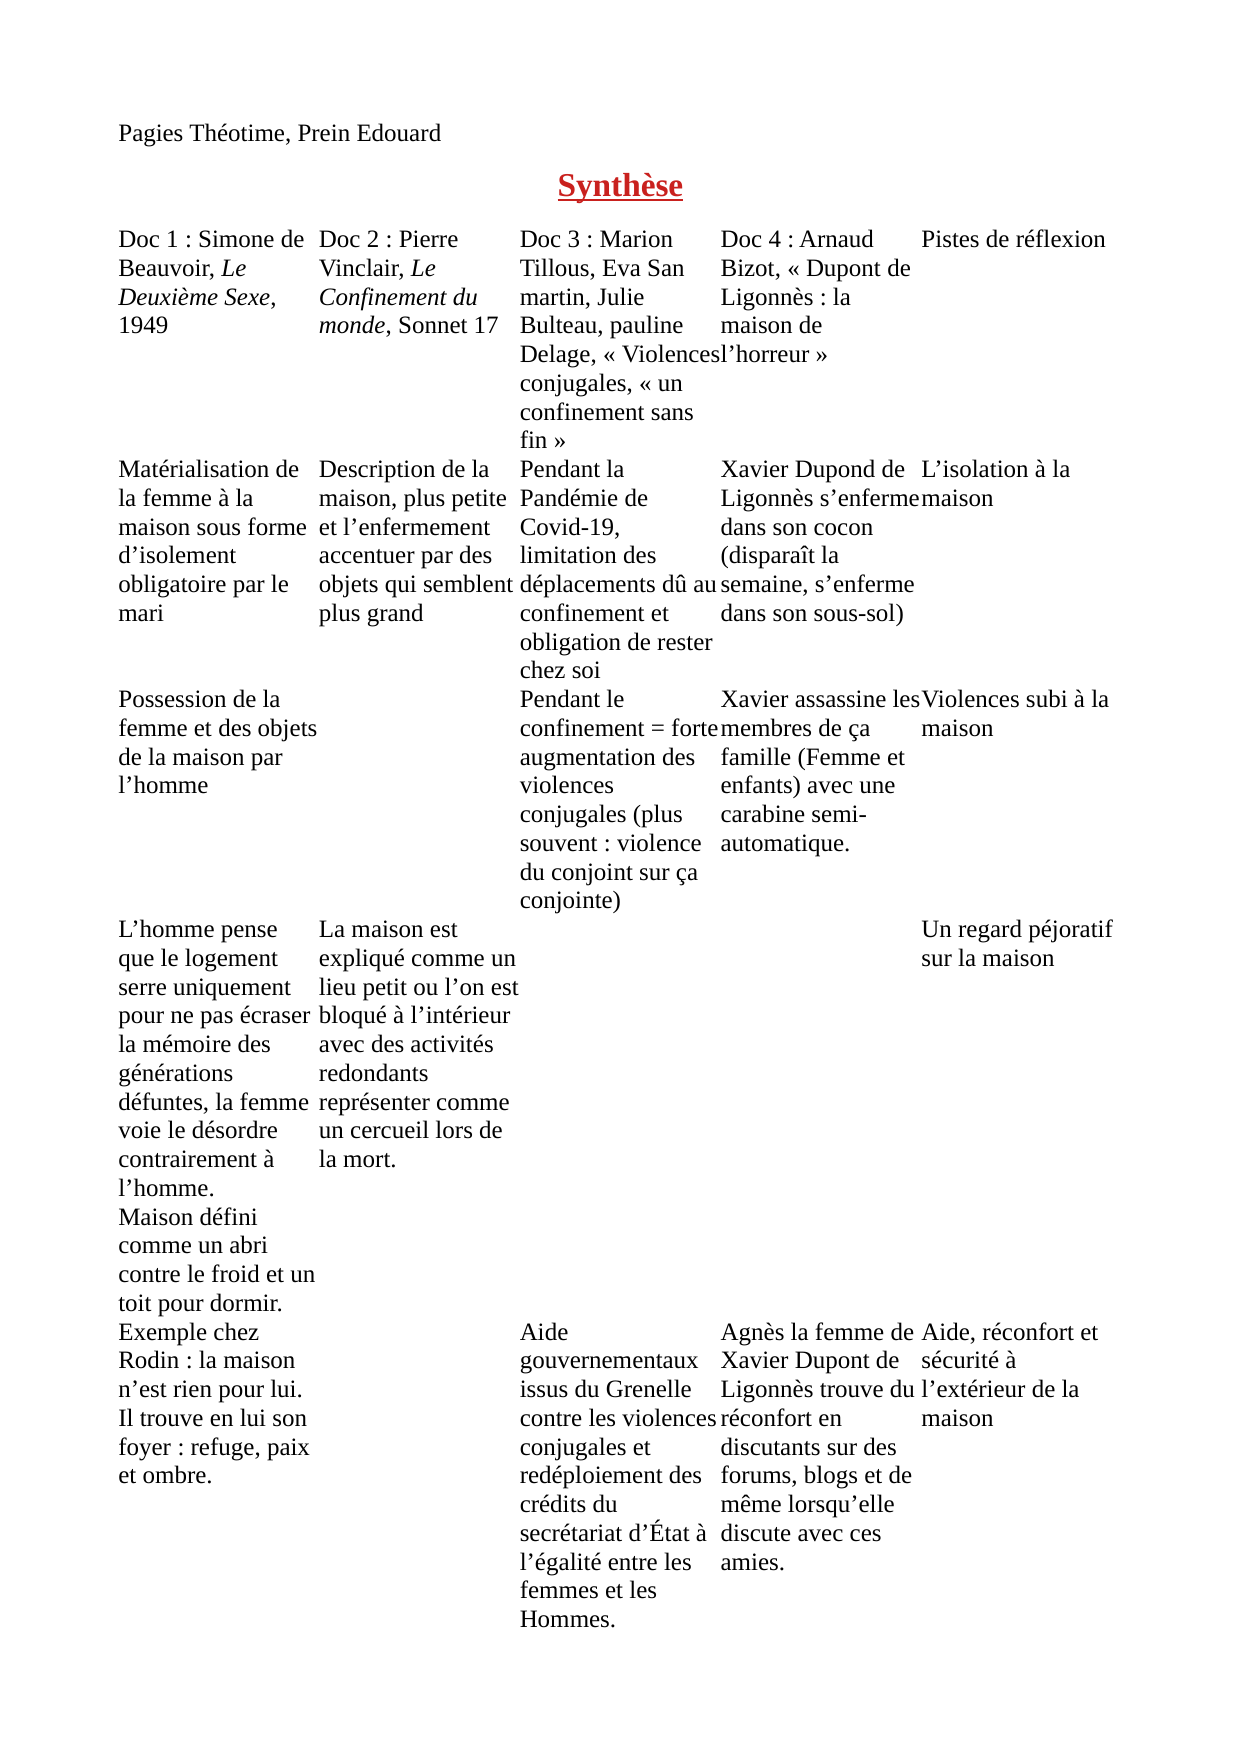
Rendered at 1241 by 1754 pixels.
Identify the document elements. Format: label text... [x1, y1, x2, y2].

table_cell Exemple chez Rodin : la maison n’est rien pour lui. Il trouve en lui son foyer : refuge, paix et ombre. [118, 1317, 319, 1633]
table_cell Pendant le confinement = forte augmentation des violences conjugales (plus souvent : violence du conjoint sur ça conjointe) [520, 684, 720, 914]
table_cell Matérialisation de la femme à la maison sous forme d’isolement obligatoire par le mari [118, 454, 319, 684]
table_cell [520, 914, 720, 1317]
table_cell Aide, réconfort et sécurité à l’extérieur de la maison [921, 1317, 1122, 1633]
table_cell [319, 1317, 519, 1633]
table_header Doc 4 : Arnaud Bizot, « Dupont de Ligonnès : la maison de l’horreur » [720, 224, 921, 454]
table_cell Description de la maison, plus petite et l’enfermement accentuer par des objets qui semblent plus grand [319, 454, 519, 684]
table_header Doc 2 : Pierre Vinclair, Le Confinement du monde, Sonnet 17 [319, 224, 519, 454]
table_cell Pendant la Pandémie de Covid-19, limitation des déplacements dû au confinement et obligation de rester chez soi [520, 454, 720, 684]
table_cell Agnès la femme de Xavier Dupont de Ligonnès trouve du réconfort en discutants sur des forums, blogs et de même lorsqu’elle discute avec ces amies. [720, 1317, 921, 1633]
table_cell Xavier Dupond de Ligonnès s’enferme dans son cocon (disparaît la semaine, s’enferme dans son sous-sol) [720, 454, 921, 684]
table_cell [720, 914, 921, 1317]
table_cell Un regard péjoratif sur la maison [921, 914, 1122, 1317]
table_header Doc 3 : Marion Tillous, Eva San martin, Julie Bulteau, pauline Delage, « Violences conjugales, « un confinement sans fin » [520, 224, 720, 454]
table_cell Violences subi à la maison [921, 684, 1122, 914]
text Pagies Théotime, Prein Edouard [118, 118, 1122, 147]
table_header Pistes de réflexion [921, 224, 1122, 454]
table_cell Aide gouvernementaux issus du Grenelle contre les violences conjugales et redéploiement des crédits du secrétariat d’État à l’égalité entre les femmes et les Hommes. [520, 1317, 720, 1633]
table_header Doc 1 : Simone de Beauvoir, Le Deuxième Sexe, 1949 [118, 224, 319, 454]
table_cell Xavier assassine les membres de ça famille (Femme et enfants) avec une carabine semi-automatique. [720, 684, 921, 914]
table_cell [319, 684, 519, 914]
table_cell La maison est expliqué comme un lieu petit ou l’on est bloqué à l’intérieur avec des activités redondants représenter comme un cercueil lors de la mort. [319, 914, 519, 1317]
table_cell L’isolation à la maison [921, 454, 1122, 684]
text Synthèse [118, 166, 1122, 204]
table_cell Possession de la femme et des objets de la maison par l’homme [118, 684, 319, 914]
table_cell L’homme pense que le logement serre uniquement pour ne pas écraser la mémoire des générations défuntes, la femme voie le désordre contrairement à l’homme. Maison défini comme un abri contre le froid et un toit pour dormir. [118, 914, 319, 1317]
